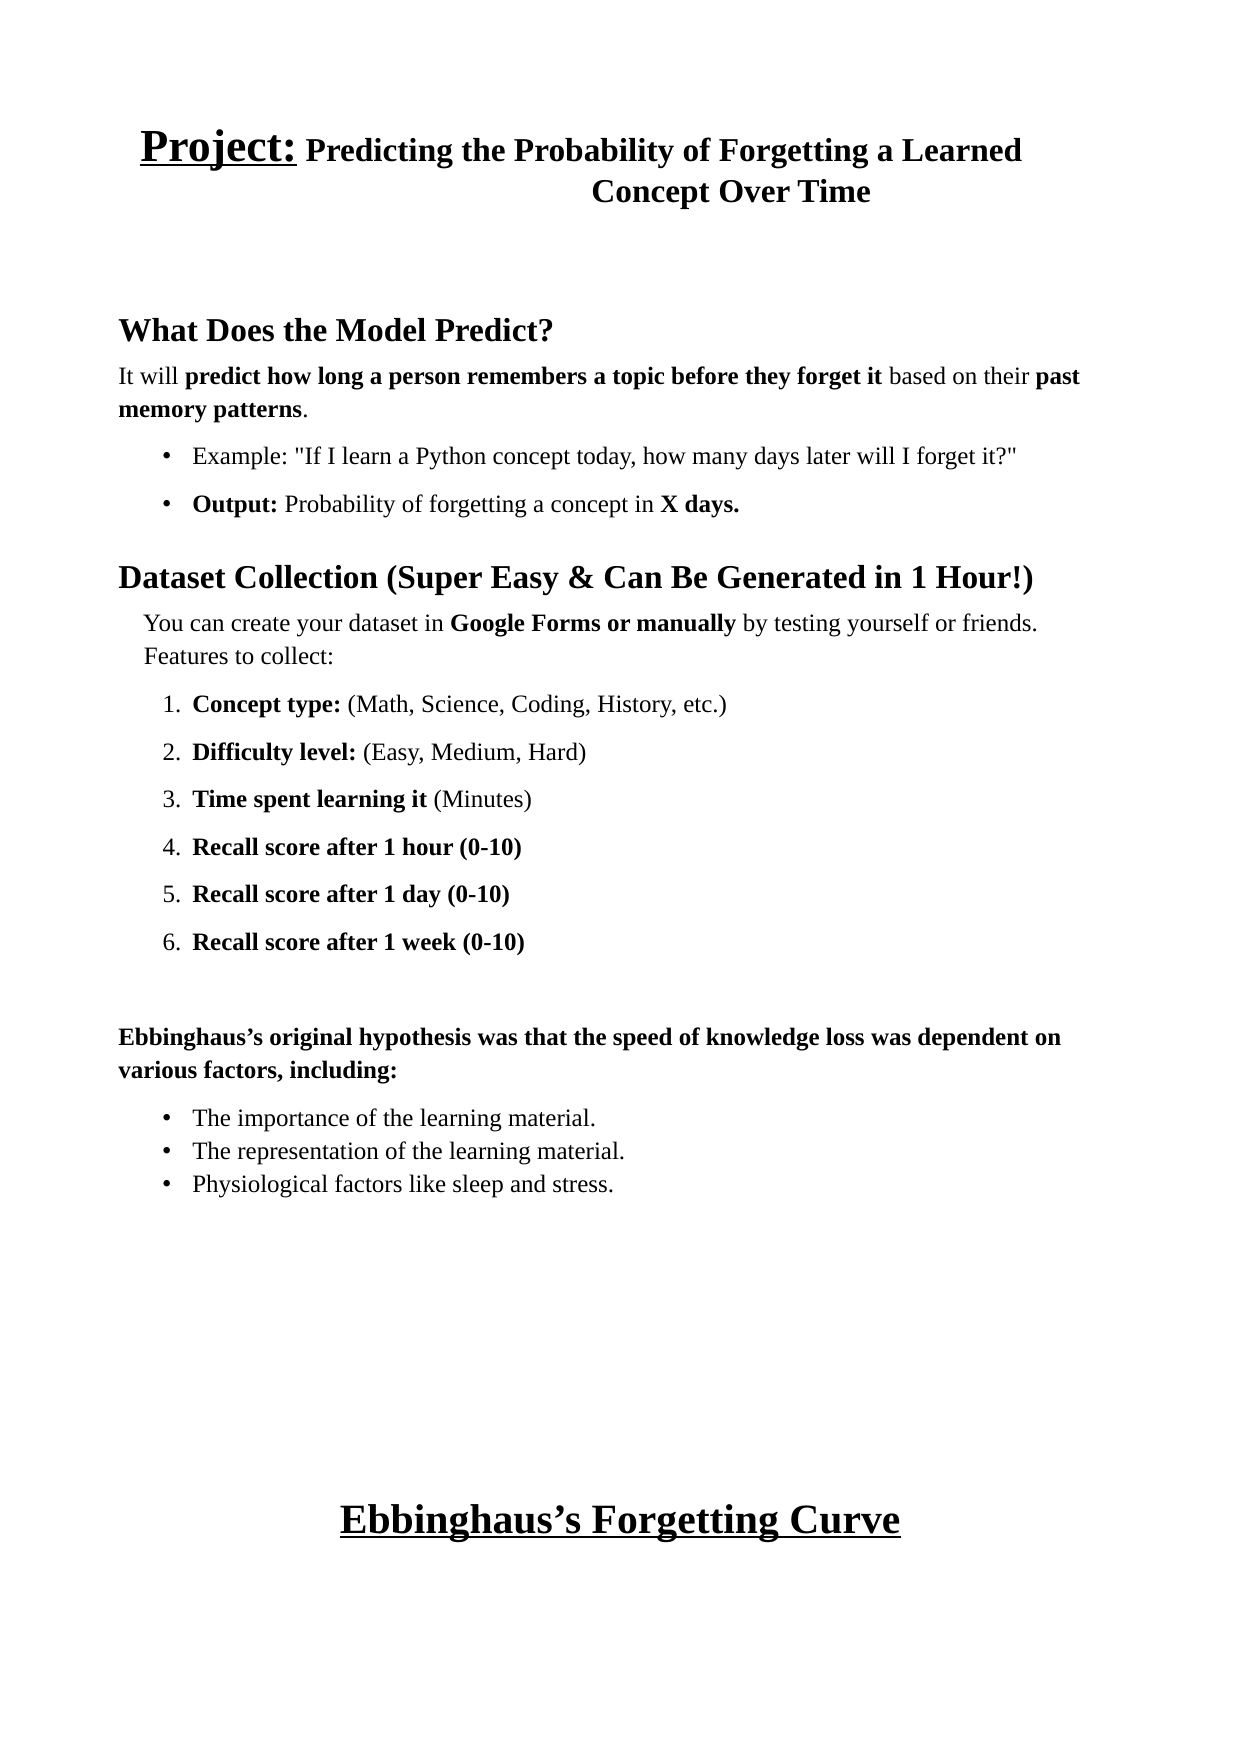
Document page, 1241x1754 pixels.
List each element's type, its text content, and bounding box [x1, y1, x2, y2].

list Example: "If I learn a Python concept today, how many days later will I forget it?" [162, 441, 1122, 470]
text 🔹 You can create your dataset in Google Forms or manually by testing yourself or friends. 🔹 Features to collect: [118, 608, 1122, 670]
list Concept type: (Math, Science, Coding, History, etc.) [162, 689, 1122, 718]
list Physiological factors like sleep and stress. [162, 1169, 1122, 1198]
list Time spent learning it (Minutes) [162, 784, 1122, 813]
list Recall score after 1 week (0-10) [162, 927, 1122, 956]
list Recall score after 1 day (0-10) [162, 879, 1122, 908]
subtitle Dataset Collection (Super Easy & Can Be Generated in 1 Hour!) [118, 557, 1122, 596]
list Difficulty level: (Easy, Medium, Hard) [162, 737, 1122, 765]
list The importance of the learning material. [162, 1103, 1122, 1132]
text It will predict how long a person remembers a topic before they forget it based on their past memory patterns. [118, 361, 1122, 423]
subtitle What Does the Model Predict? [118, 310, 1122, 348]
text Project: Predicting the Probability of Forgetting a Learned Concept Over Time [118, 118, 1122, 209]
list The representation of the learning material. [162, 1136, 1122, 1164]
text Ebbinghaus’s Forgetting Curve [118, 1494, 1122, 1542]
text Ebbinghaus’s original hypothesis was that the speed of knowledge loss was dependent on various factors, including: [118, 1022, 1122, 1084]
list Recall score after 1 hour (0-10) [162, 832, 1122, 861]
list Output: Probability of forgetting a concept in X days. [162, 489, 1122, 518]
